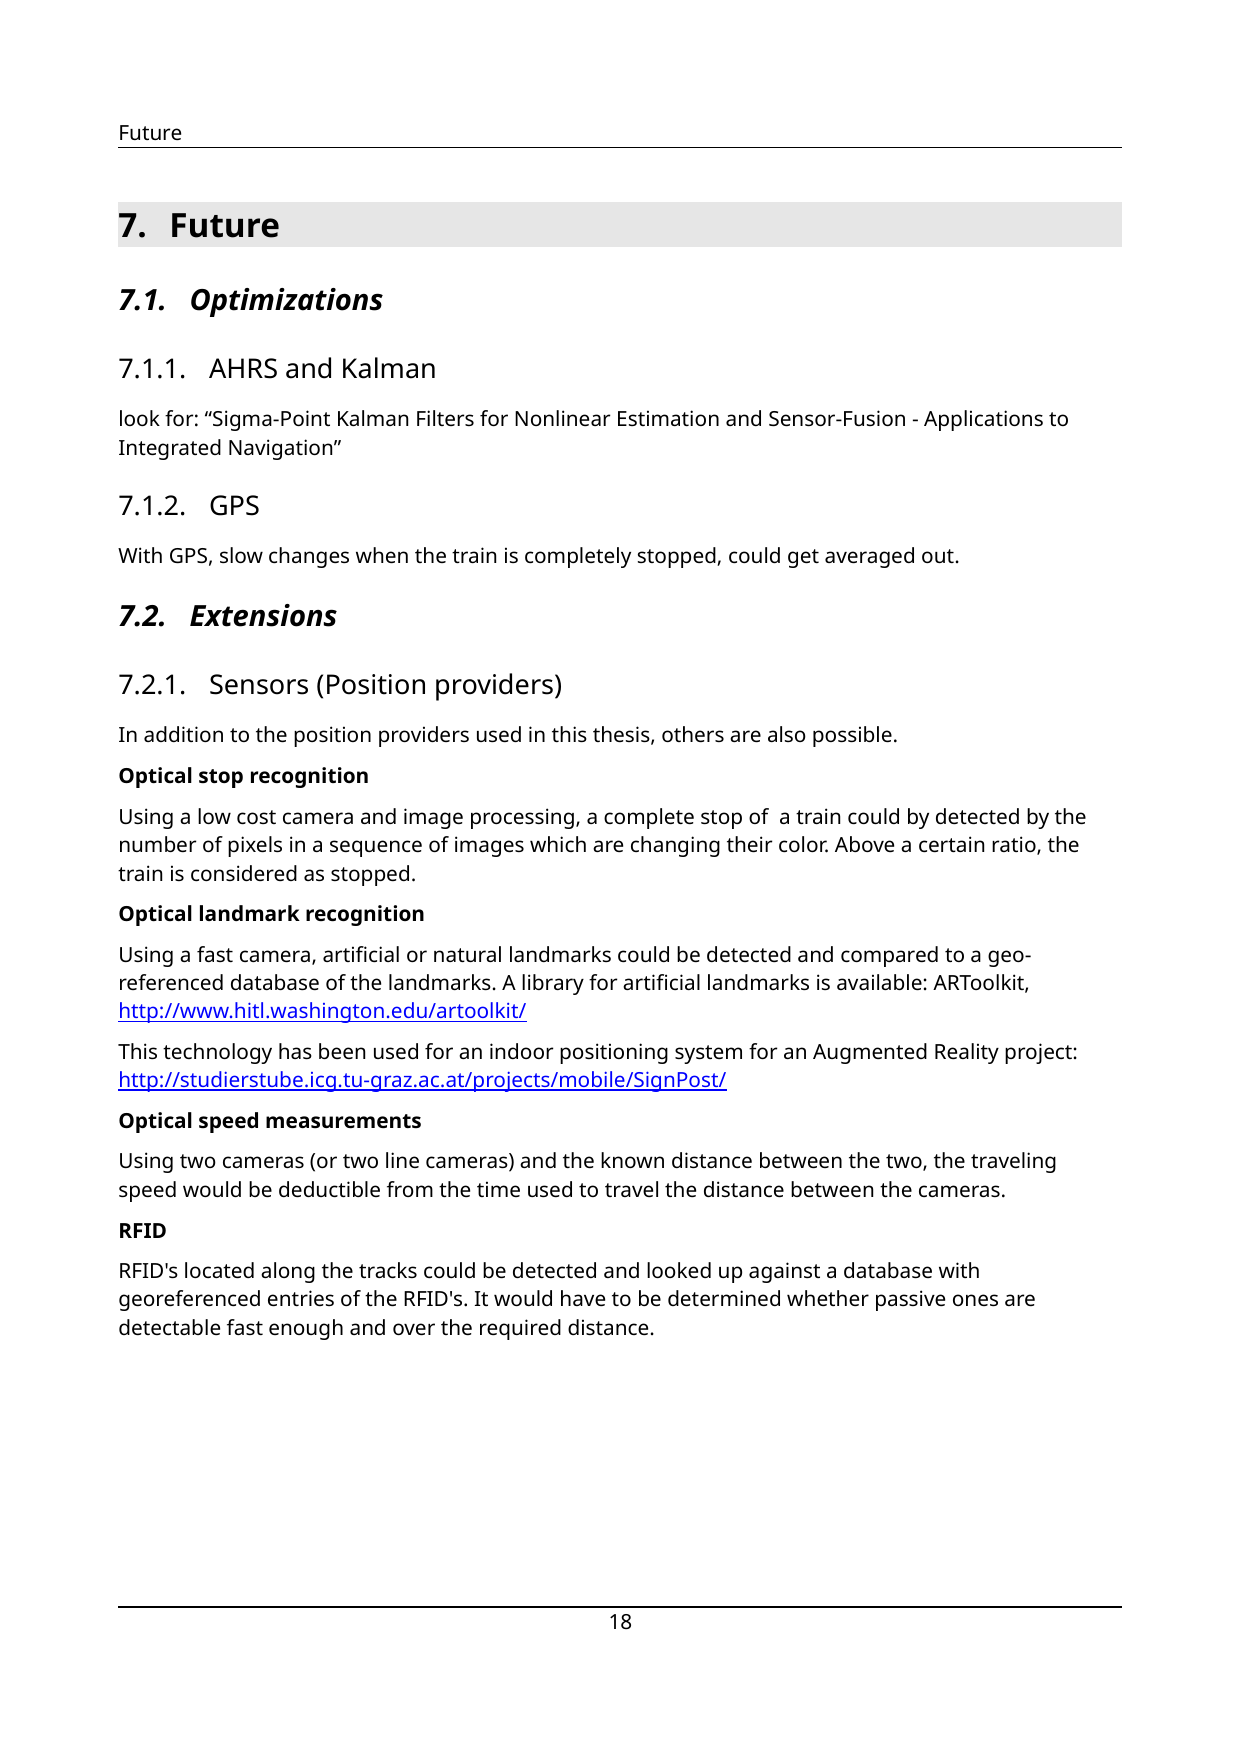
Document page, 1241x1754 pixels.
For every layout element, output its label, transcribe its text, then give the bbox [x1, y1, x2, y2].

text Using a fast camera, artificial or natural landmarks could be detected and compared to a geo-referenced database of the landmarks. A library for artificial landmarks is available: ARToolkit, http://www.hitl.washington.edu/artoolkit/ [118, 940, 1122, 1025]
text Optical speed measurements [118, 1106, 1122, 1135]
subtitle AHRS and Kalman [118, 350, 1122, 387]
subtitle Sensors (Position providers) [118, 666, 1122, 703]
text With GPS, slow changes when the train is completely stopped, could get averaged out. [118, 541, 1122, 570]
text Optical landmark recognition [118, 899, 1122, 928]
text RFID's located along the tracks could be detected and looked up against a database with georeferenced entries of the RFID's. It would have to be determined whether passive ones are detectable fast enough and over the required distance. [118, 1256, 1122, 1341]
text Optical stop recognition [118, 762, 1122, 790]
text In addition to the position providers used in this thesis, others are also possible. [118, 721, 1122, 749]
text Using a low cost camera and image processing, a complete stop of a train could by detected by the number of pixels in a sequence of images which are changing their color. Above a certain ratio, the train is considered as stopped. [118, 802, 1122, 887]
text RFID [118, 1216, 1122, 1244]
subtitle GPS [118, 486, 1122, 523]
text This technology has been used for an indoor positioning system for an Augmented Reality project: http://studierstube.icg.tu-graz.ac.at/projects/mobile/SignPost/ [118, 1037, 1122, 1094]
text look for: “Sigma-Point Kalman Filters for Nonlinear Estimation and Sensor-Fusion - Applications to Integrated Navigation” [118, 404, 1122, 461]
subtitle Future [118, 202, 1122, 247]
subtitle Extensions [118, 595, 1122, 634]
subtitle Optimizations [118, 279, 1122, 318]
text Using two cameras (or two line cameras) and the known distance between the two, the traveling speed would be deductible from the time used to travel the distance between the cameras. [118, 1146, 1122, 1203]
